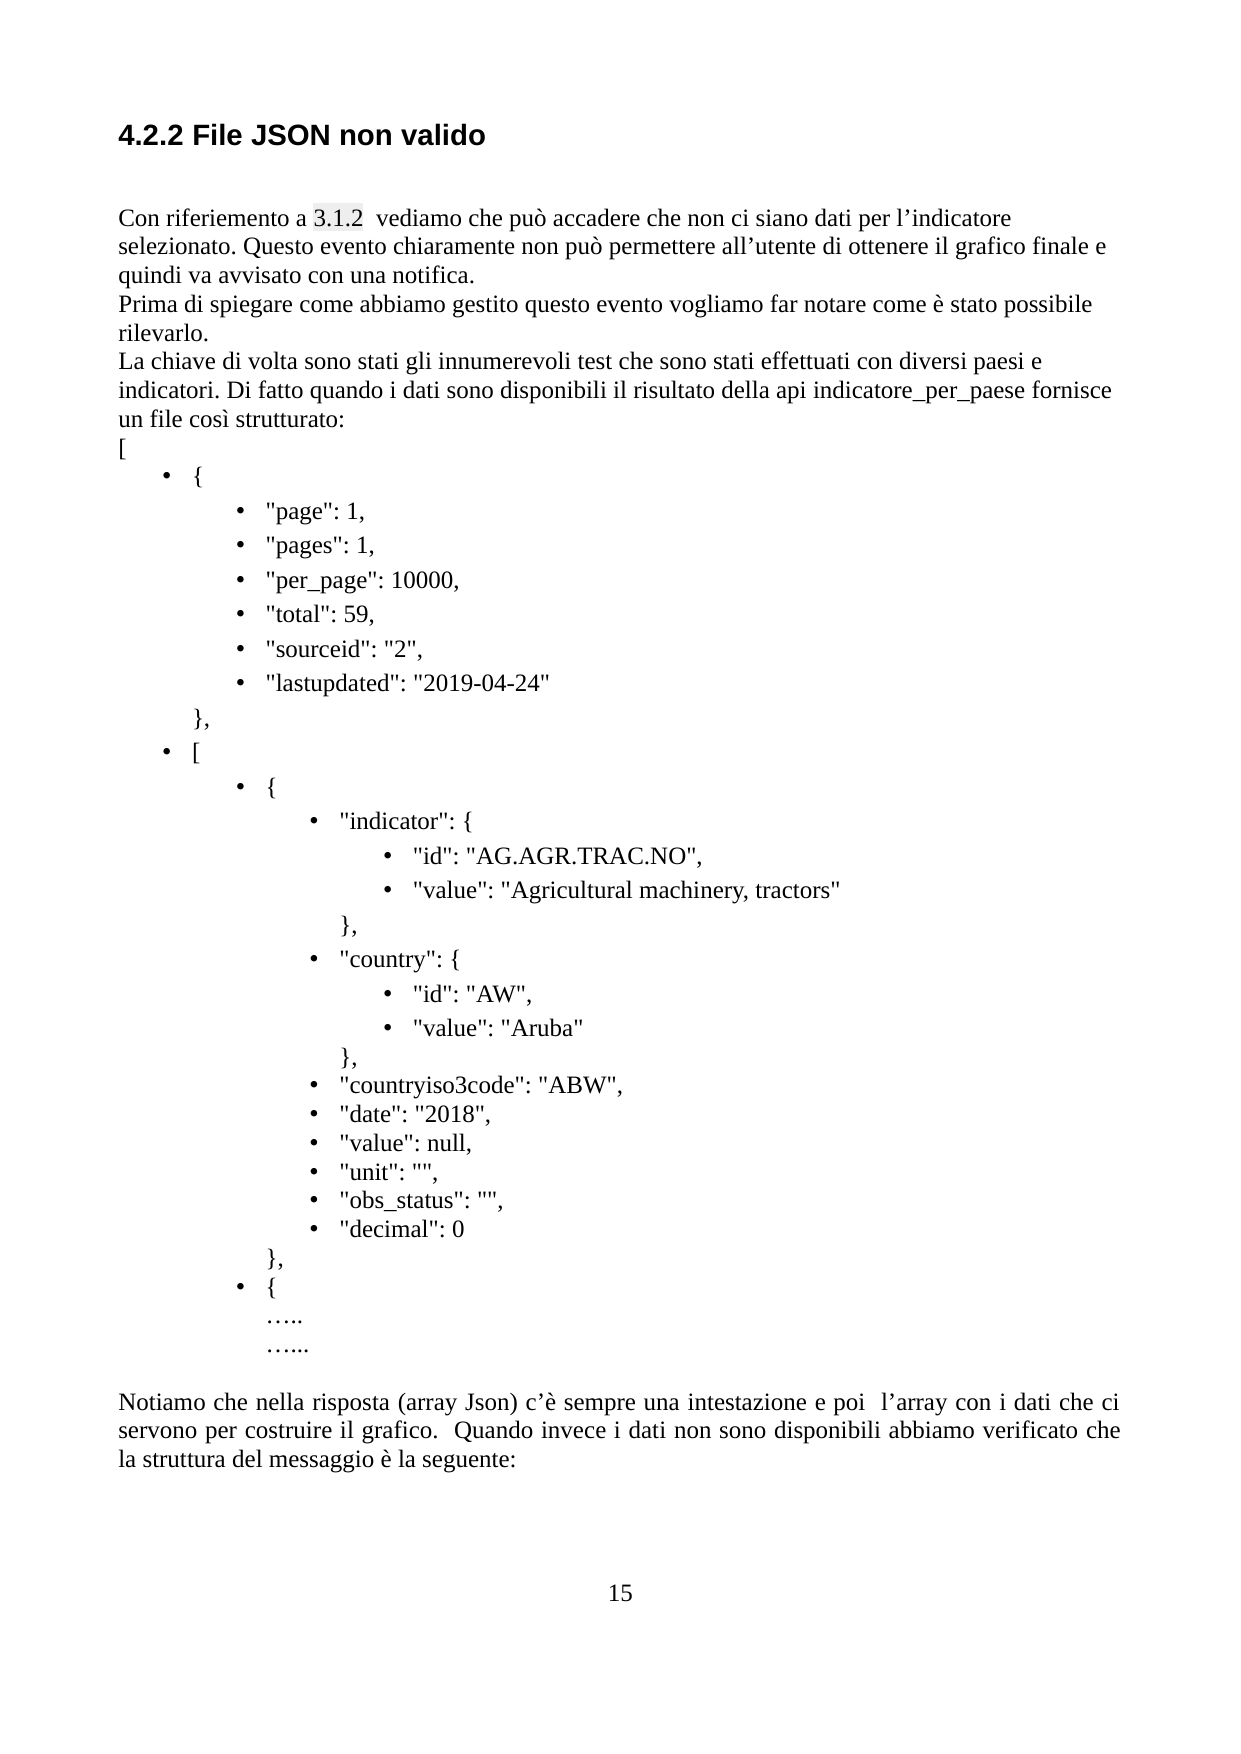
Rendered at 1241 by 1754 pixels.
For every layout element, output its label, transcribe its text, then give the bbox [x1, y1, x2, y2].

list { [162, 461, 1122, 490]
list "id": "AG.AGR.TRAC.NO", [383, 841, 1122, 869]
text Notiamo che nella risposta (array Json) c’è sempre una intestazione e poi l’array con i dati che ci servono per costruire il grafico. Quando invece i dati non sono disponibili abbiamo verificato che la struttura del messaggio è la seguente: [118, 1387, 1122, 1473]
text La chiave di volta sono stati gli innumerevoli test che sono stati effettuati con diversi paesi e indicatori. Di fatto quando i dati sono disponibili il risultato della api indicatore_per_paese fornisce un file così strutturato: [118, 346, 1122, 433]
list "country": { [309, 944, 1122, 973]
list "per_page": 10000, [236, 565, 1122, 594]
list }, [309, 1042, 1122, 1071]
list "value": null, [309, 1128, 1122, 1157]
list ….. [236, 1301, 1122, 1329]
list "unit": "", [309, 1157, 1122, 1186]
list "id": "AW", [383, 979, 1122, 1007]
list }, [309, 910, 1122, 938]
text Con riferiemento a 3.1.2 vediamo che può accadere che non ci siano dati per l’indicatore selezionato. Questo evento chiaramente non può permettere all’utente di ottenere il grafico finale e quindi va avvisato con una notifica. [118, 203, 1122, 289]
text [ [118, 433, 1122, 461]
list "value": "Aruba" [383, 1013, 1122, 1042]
list }, [162, 703, 1122, 732]
list "indicator": { [309, 806, 1122, 835]
list { [236, 772, 1122, 801]
list { [236, 1272, 1122, 1301]
list "obs_status": "", [309, 1186, 1122, 1214]
list "lastupdated": "2019-04-24" [236, 668, 1122, 697]
subtitle 4.2.2 File JSON non valido [118, 118, 1122, 152]
list "value": "Agricultural machinery, tractors" [383, 875, 1122, 904]
list "sourceid": "2", [236, 634, 1122, 663]
text Prima di spiegare come abbiamo gestito questo evento vogliamo far notare come è stato possibile rilevarlo. [118, 289, 1122, 346]
list "decimal": 0 [309, 1214, 1122, 1243]
list …... [236, 1329, 1122, 1358]
list "page": 1, [236, 496, 1122, 525]
list "countryiso3code": "ABW", [309, 1071, 1122, 1099]
list }, [236, 1243, 1122, 1272]
list [ [162, 737, 1122, 766]
list "total": 59, [236, 599, 1122, 628]
list "date": "2018", [309, 1099, 1122, 1128]
list "pages": 1, [236, 530, 1122, 559]
